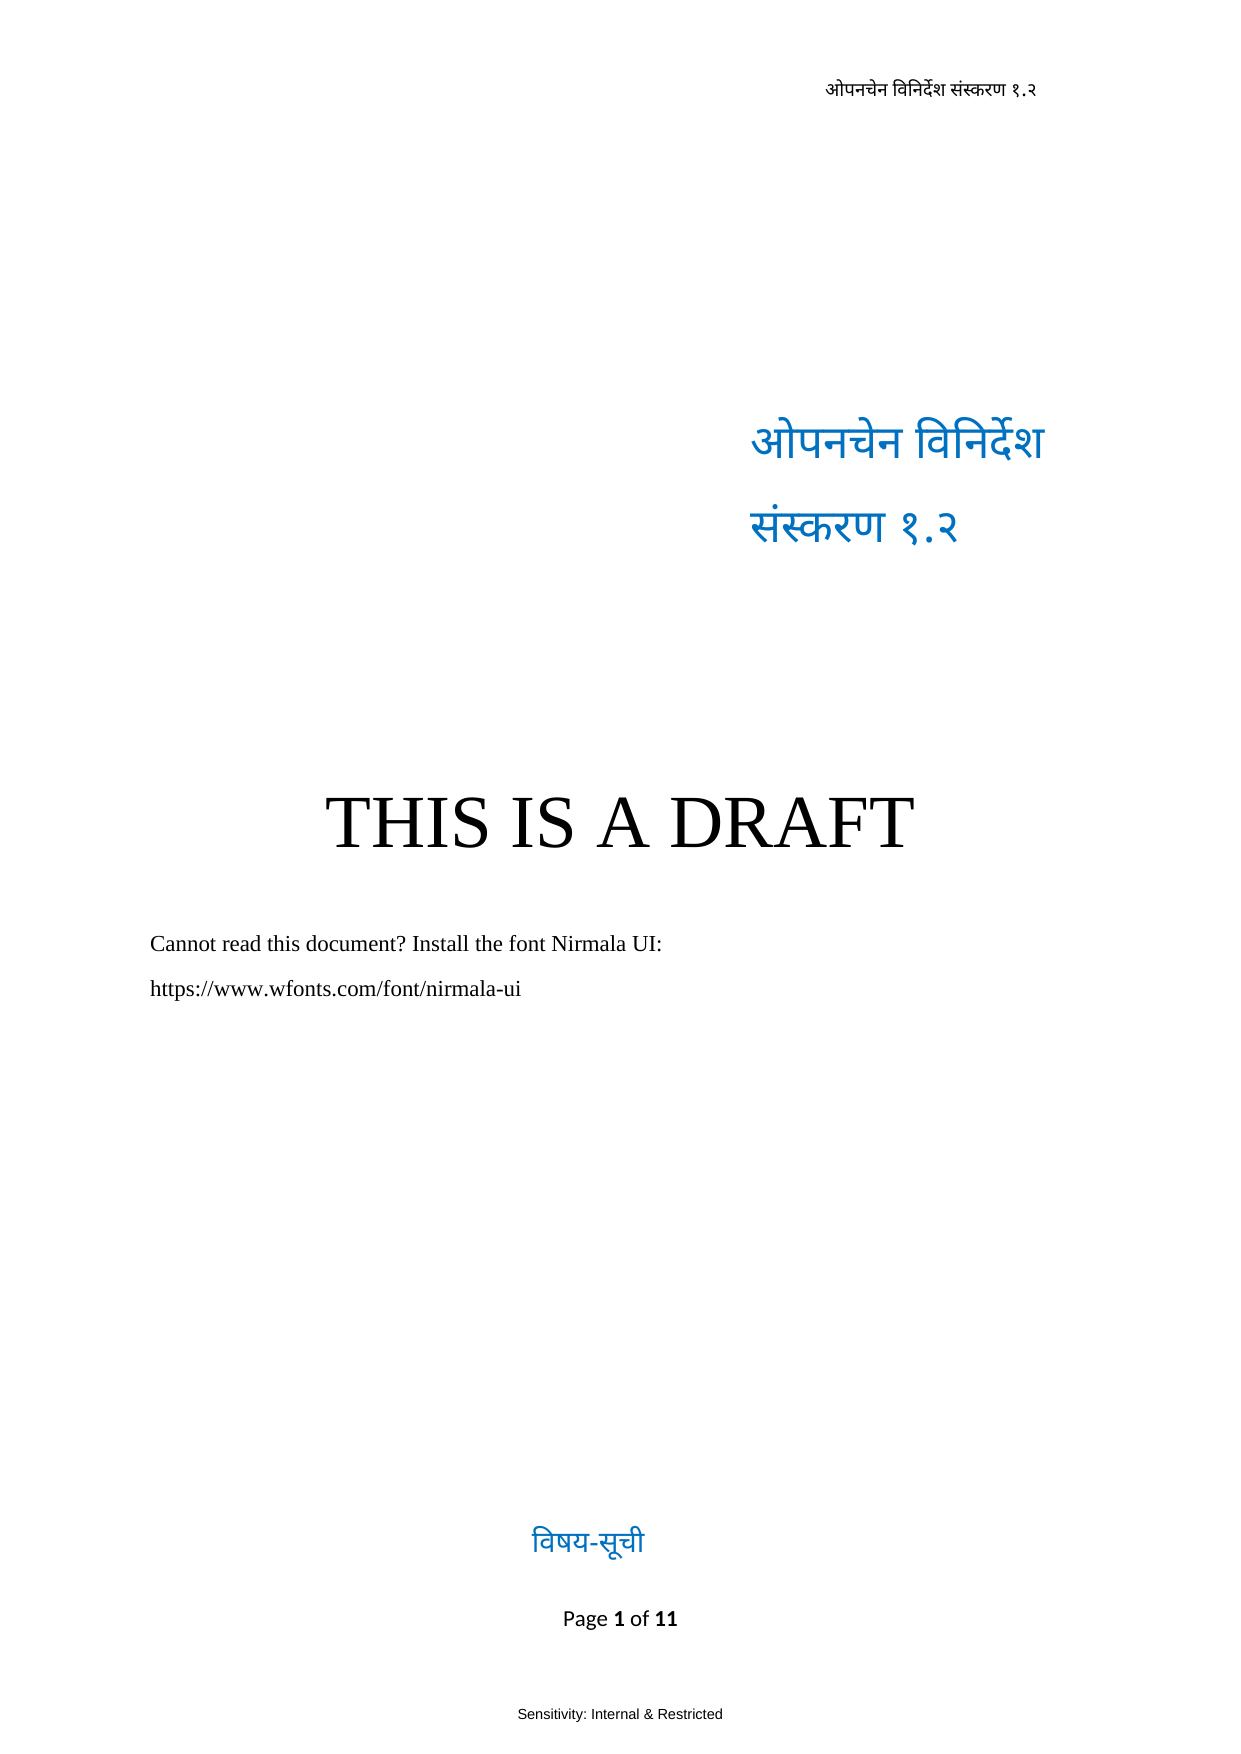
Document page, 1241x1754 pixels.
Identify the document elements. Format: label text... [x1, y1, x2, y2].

text THIS IS A DRAFT [150, 777, 1090, 863]
text ओपनचेन विनिर्देश [675, 410, 1090, 472]
text https://www.wfonts.com/font/nirmala-ui [150, 975, 1090, 1002]
text विषय-सूची [150, 1521, 1090, 1561]
text संस्करण १.२ [675, 493, 1090, 556]
text Cannot read this document? Install the font Nirmala UI: [150, 931, 1090, 957]
